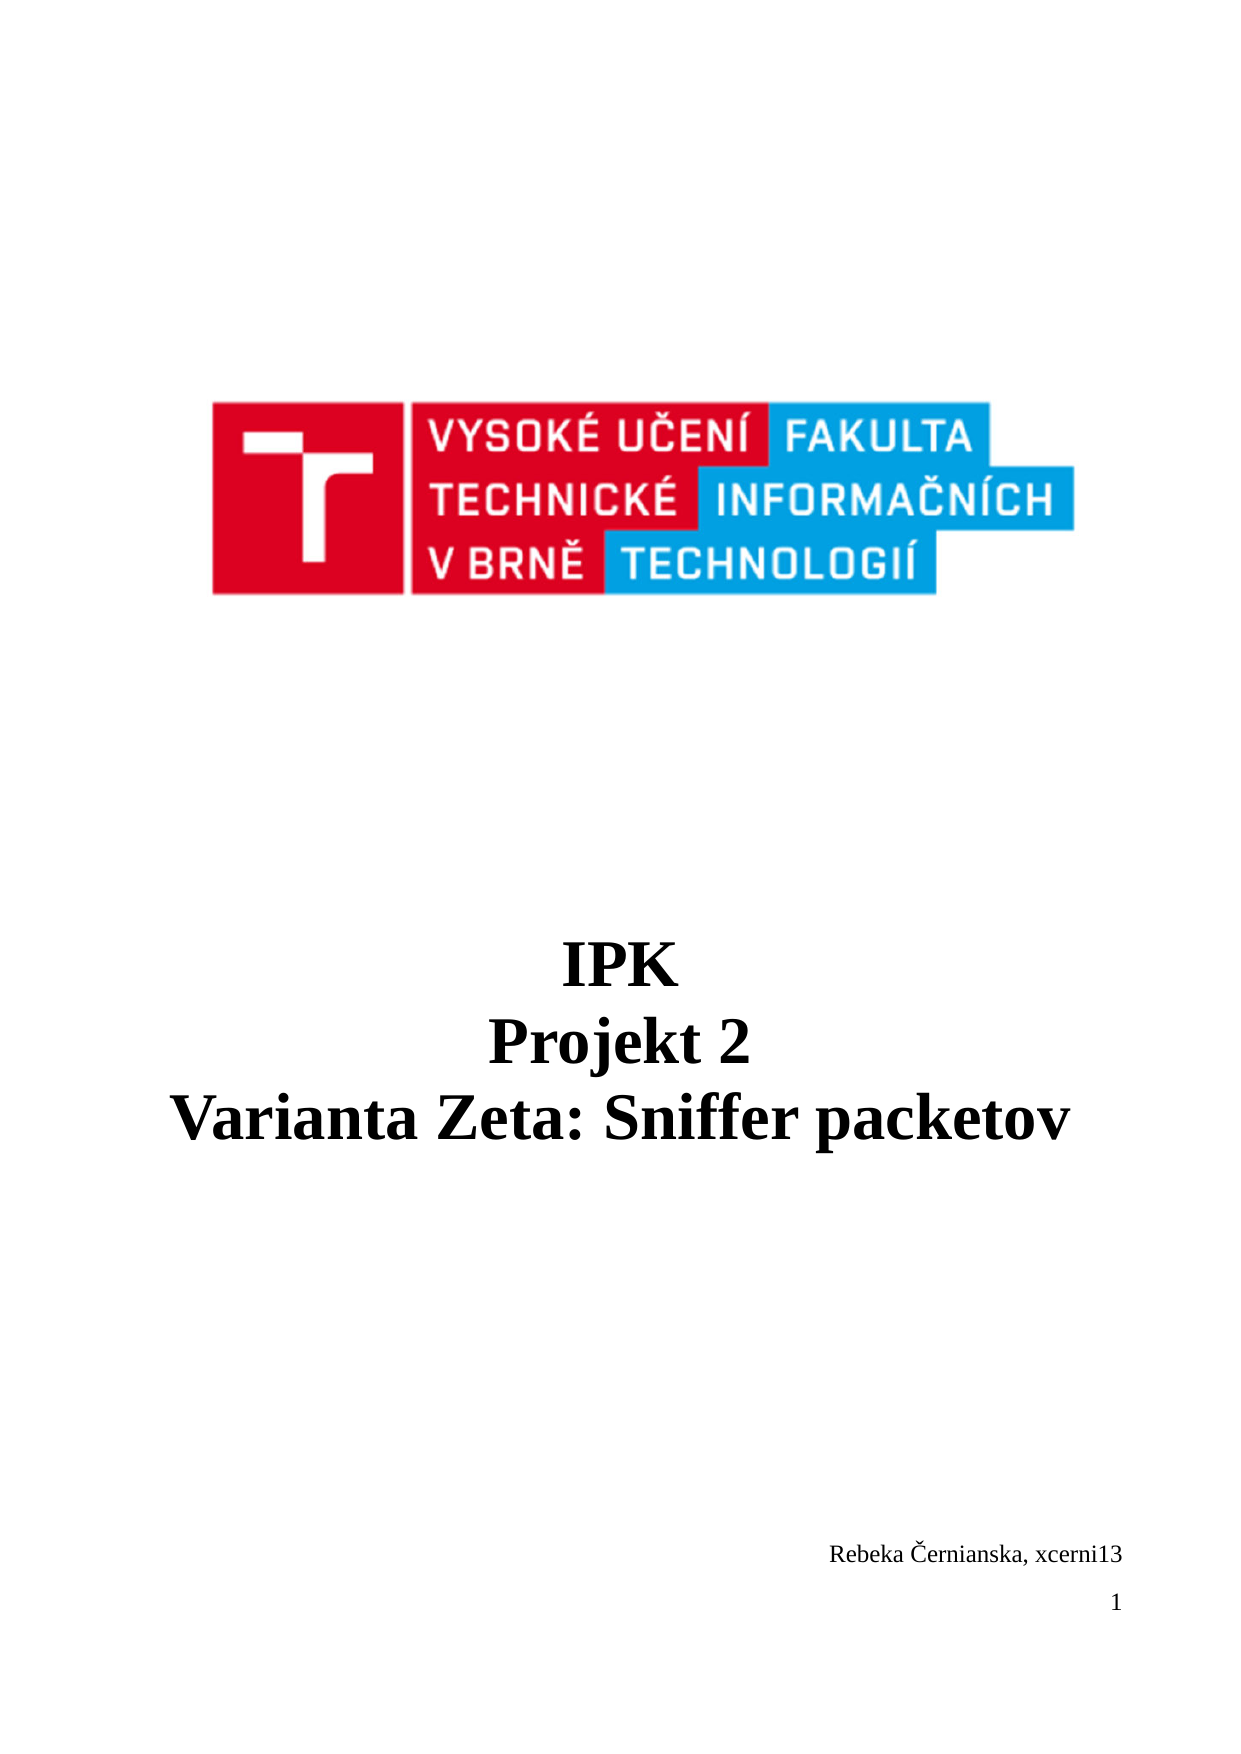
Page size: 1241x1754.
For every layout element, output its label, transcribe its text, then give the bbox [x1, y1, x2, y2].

text Varianta Zeta: Sniffer packetov [118, 1078, 1122, 1187]
picture [138, 215, 1143, 781]
text Projekt 2 [118, 1001, 1122, 1078]
text IPK [118, 924, 1122, 1001]
text 1 [118, 1587, 1122, 1616]
text Rebeka Černianska, xcerni13 [118, 1539, 1122, 1568]
